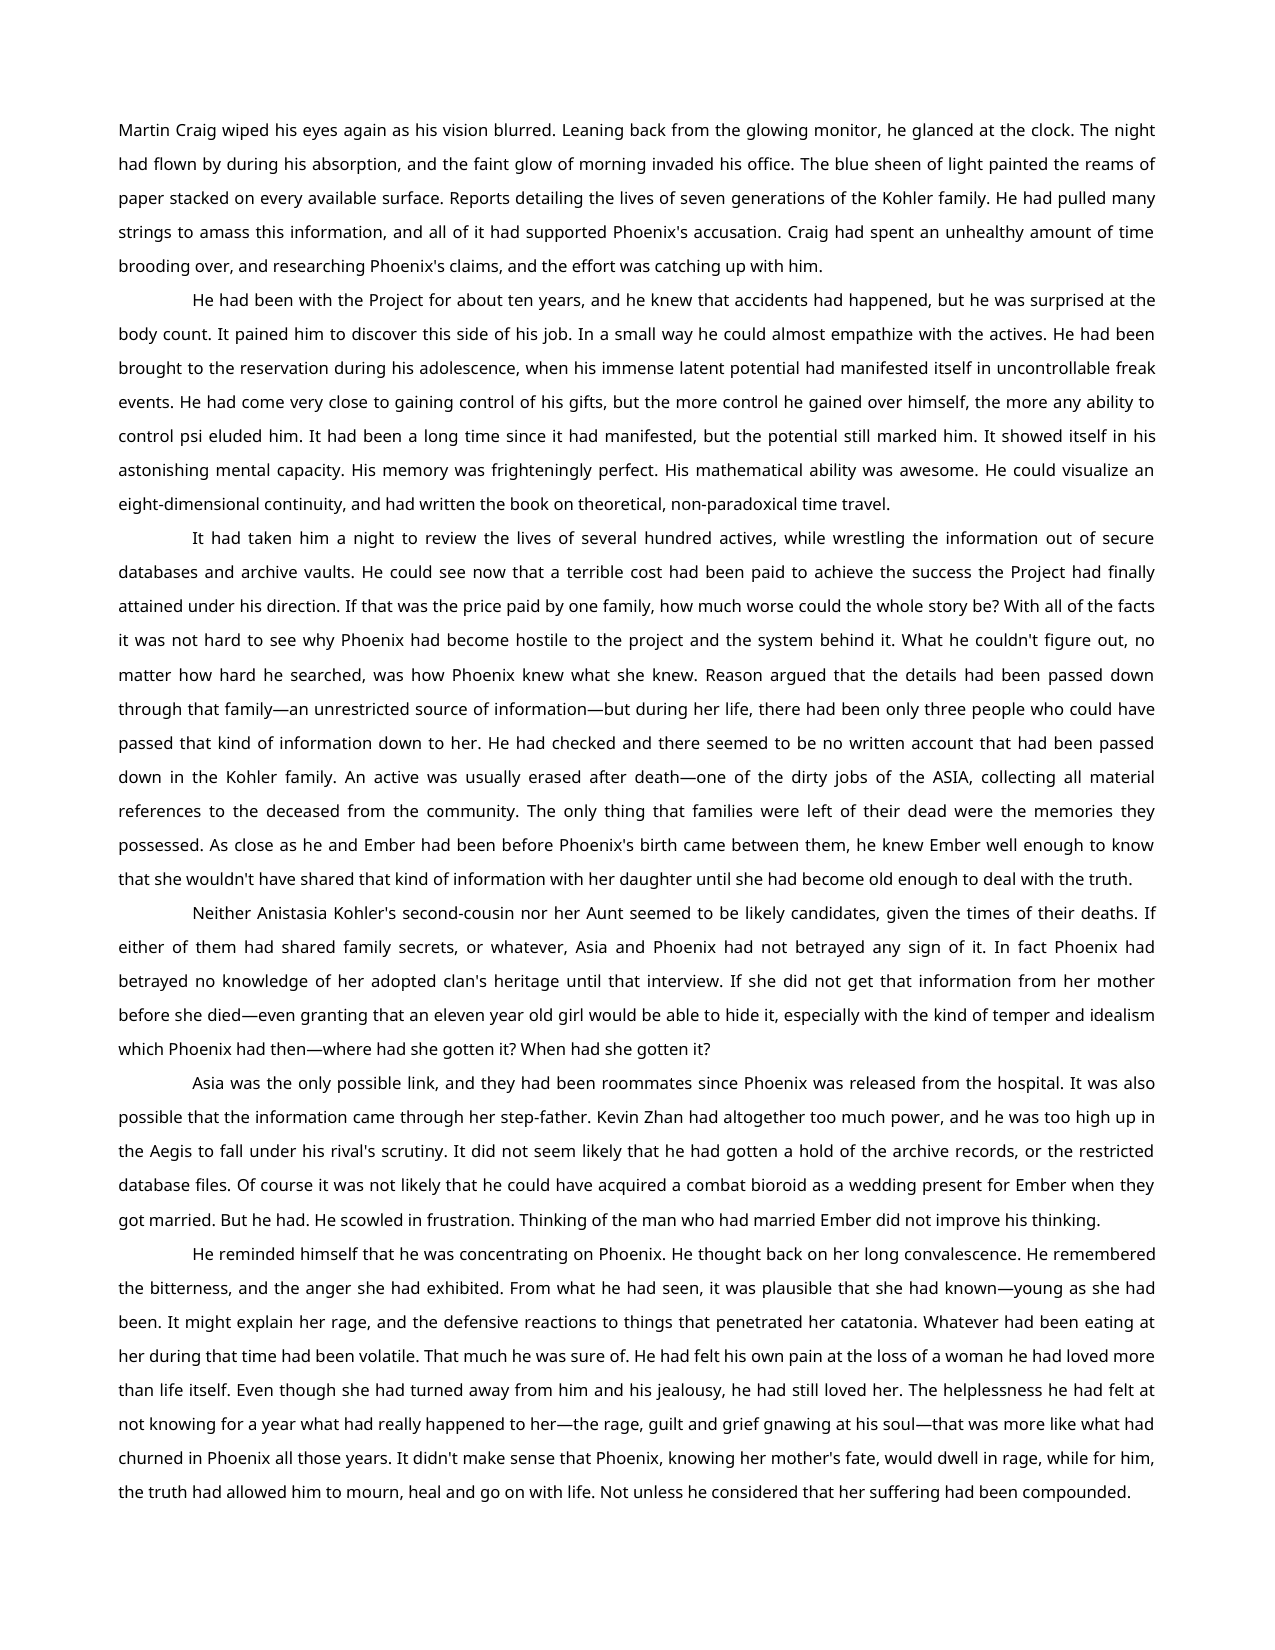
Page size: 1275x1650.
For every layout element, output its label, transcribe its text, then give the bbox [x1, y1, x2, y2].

text He reminded himself that he was concentrating on Phoenix. He thought back on her long convalescence. He remembered the bitterness, and the anger she had exhibited. From what he had seen, it was plausible that she had known—young as she had been. It might explain her rage, and the defensive reactions to things that penetrated her catatonia. Whatever had been eating at her during that time had been volatile. That much he was sure of. He had felt his own pain at the loss of a woman he had loved more than life itself. Even though she had turned away from him and his jealousy, he had still loved her. The helplessness he had felt at not knowing for a year what had really happened to her—the rage, guilt and grief gnawing at his soul—that was more like what had churned in Phoenix all those years. It didn't make sense that Phoenix, knowing her mother's fate, would dwell in rage, while for him, the truth had allowed him to mourn, heal and go on with life. Not unless he considered that her suffering had been compounded. [118, 1242, 1157, 1503]
text Asia was the only possible link, and they had been roommates since Phoenix was released from the hospital. It was also possible that the information came through her step-father. Kevin Zhan had altogether too much power, and he was too high up in the Aegis to fall under his rival's scrutiny. It did not seem likely that he had gotten a hold of the archive records, or the restricted database files. Of course it was not likely that he could have acquired a combat bioroid as a wedding present for Ember when they got married. But he had. He scowled in frustration. Thinking of the man who had married Ember did not improve his thinking. [118, 1072, 1157, 1231]
text Neither Anistasia Kohler's second-cousin nor her Aunt seemed to be likely candidates, given the times of their deaths. If either of them had shared family secrets, or whatever, Asia and Phoenix had not betrayed any sign of it. In fact Phoenix had betrayed no knowledge of her adopted clan's heritage until that interview. If she did not get that information from her mother before she died—even granting that an eleven year old girl would be able to hide it, especially with the kind of temper and idealism which Phoenix had then—where had she gotten it? When had she gotten it? [118, 902, 1157, 1061]
text Martin Craig wiped his eyes again as his vision blurred. Leaning back from the glowing monitor, he glanced at the clock. The night had flown by during his absorption, and the faint glow of morning invaded his office. The blue sheen of light painted the reams of paper stacked on every available surface. Reports detailing the lives of seven generations of the Kohler family. He had pulled many strings to amass this information, and all of it had supported Phoenix's accusation. Craig had spent an unhealthy amount of time brooding over, and researching Phoenix's claims, and the effort was catching up with him. [118, 118, 1157, 277]
text He had been with the Project for about ten years, and he knew that accidents had happened, but he was surprised at the body count. It pained him to discover this side of his job. In a small way he could almost empathize with the actives. He had been brought to the reservation during his adolescence, when his immense latent potential had manifested itself in uncontrollable freak events. He had come very close to gaining control of his gifts, but the more control he gained over himself, the more any ability to control psi eluded him. It had been a long time since it had manifested, but the potential still marked him. It showed itself in his astonishing mental capacity. His memory was frighteningly perfect. His mathematical ability was awesome. He could visualize an eight-dimensional continuity, and had written the book on theoretical, non-paradoxical time travel. [118, 288, 1157, 516]
text It had taken him a night to review the lives of several hundred actives, while wrestling the information out of secure databases and archive vaults. He could see now that a terrible cost had been paid to achieve the success the Project had finally attained under his direction. If that was the price paid by one family, how much worse could the whole story be? With all of the facts it was not hard to see why Phoenix had become hostile to the project and the system behind it. What he couldn't figure out, no matter how hard he searched, was how Phoenix knew what she knew. Reason argued that the details had been passed down through that family—an unrestricted source of information—but during her life, there had been only three people who could have passed that kind of information down to her. He had checked and there seemed to be no written account that had been passed down in the Kohler family. An active was usually erased after death—one of the dirty jobs of the ASIA, collecting all material references to the deceased from the community. The only thing that families were left of their dead were the memories they possessed. As close as he and Ember had been before Phoenix's birth came between them, he knew Ember well enough to know that she wouldn't have shared that kind of information with her daughter until she had become old enough to deal with the truth. [118, 527, 1157, 890]
